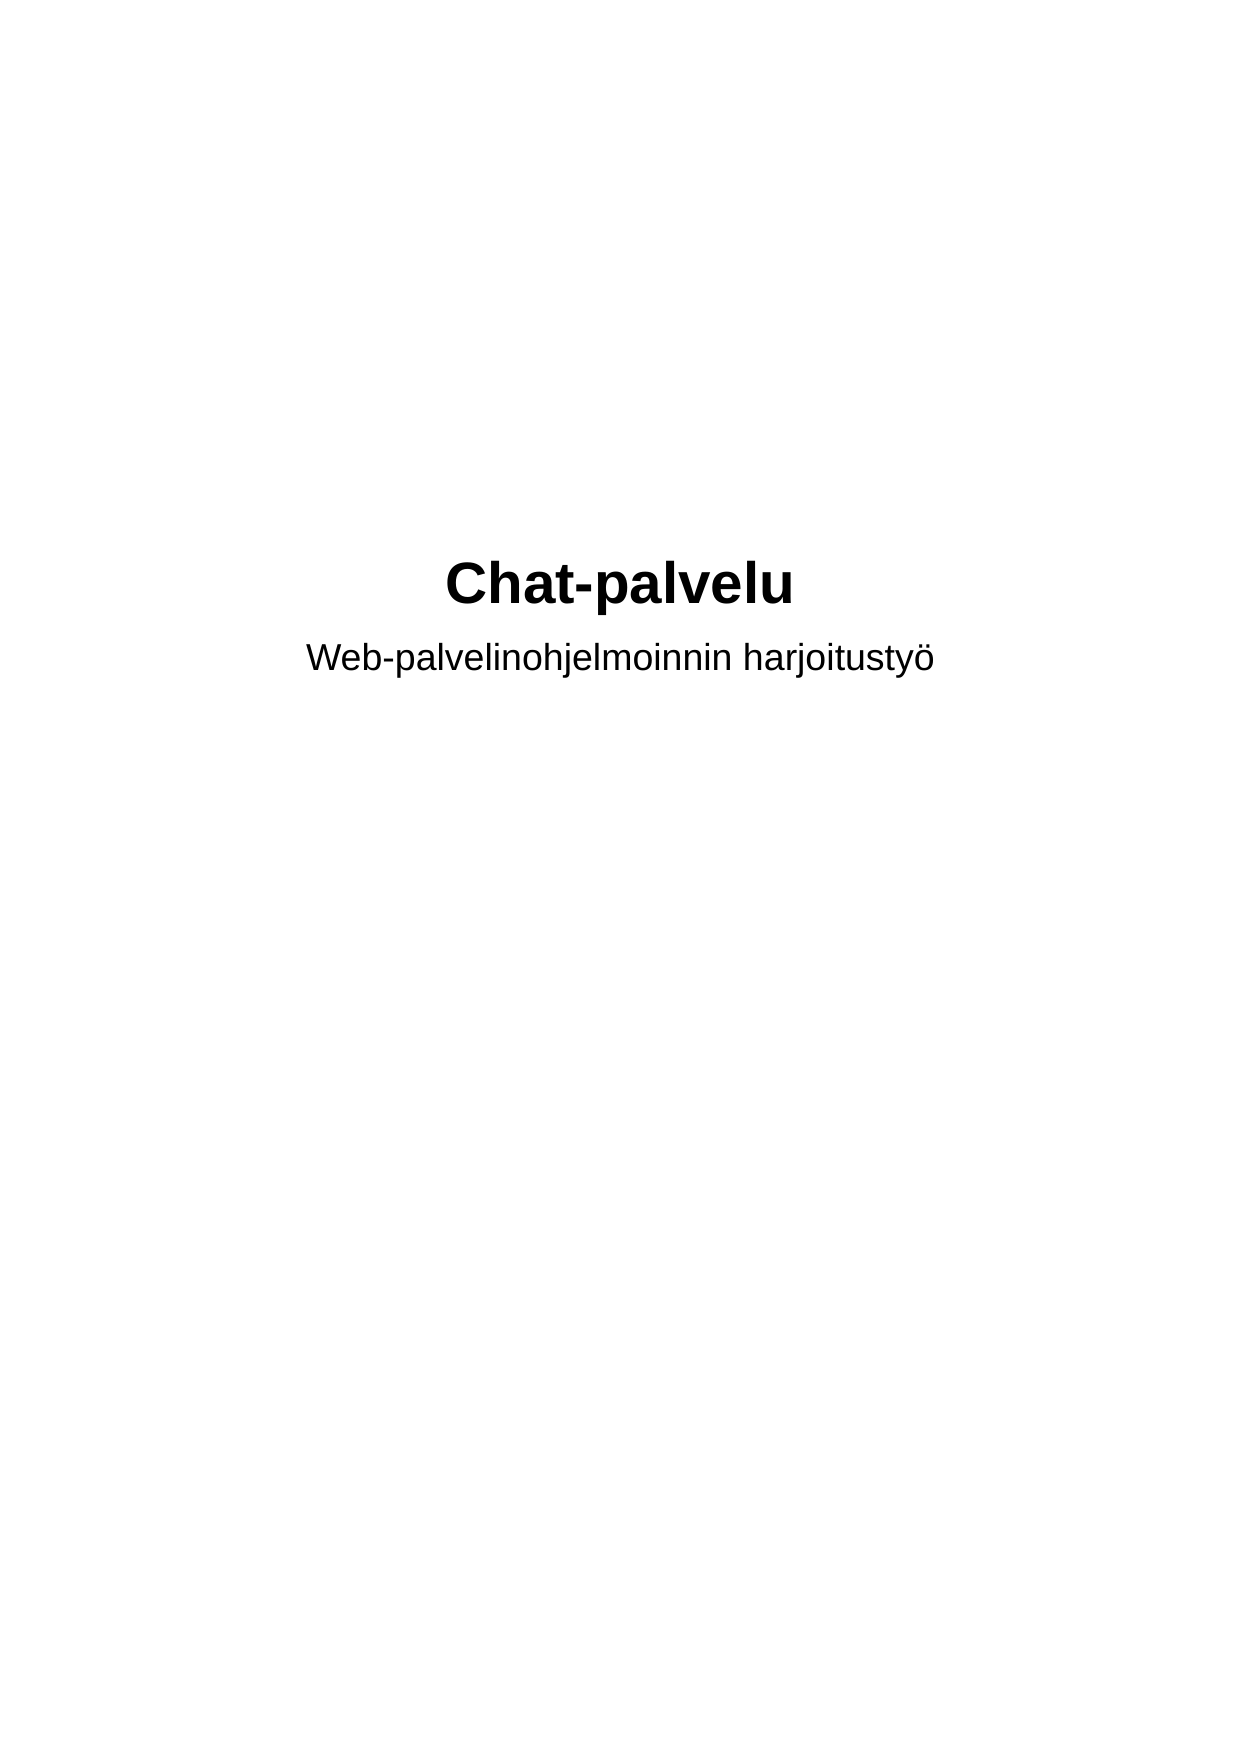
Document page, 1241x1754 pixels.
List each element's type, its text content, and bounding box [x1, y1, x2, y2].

title Chat-palvelu [118, 549, 1122, 616]
subtitle Web-palvelinohjelmoinnin harjoitustyö [118, 635, 1122, 678]
